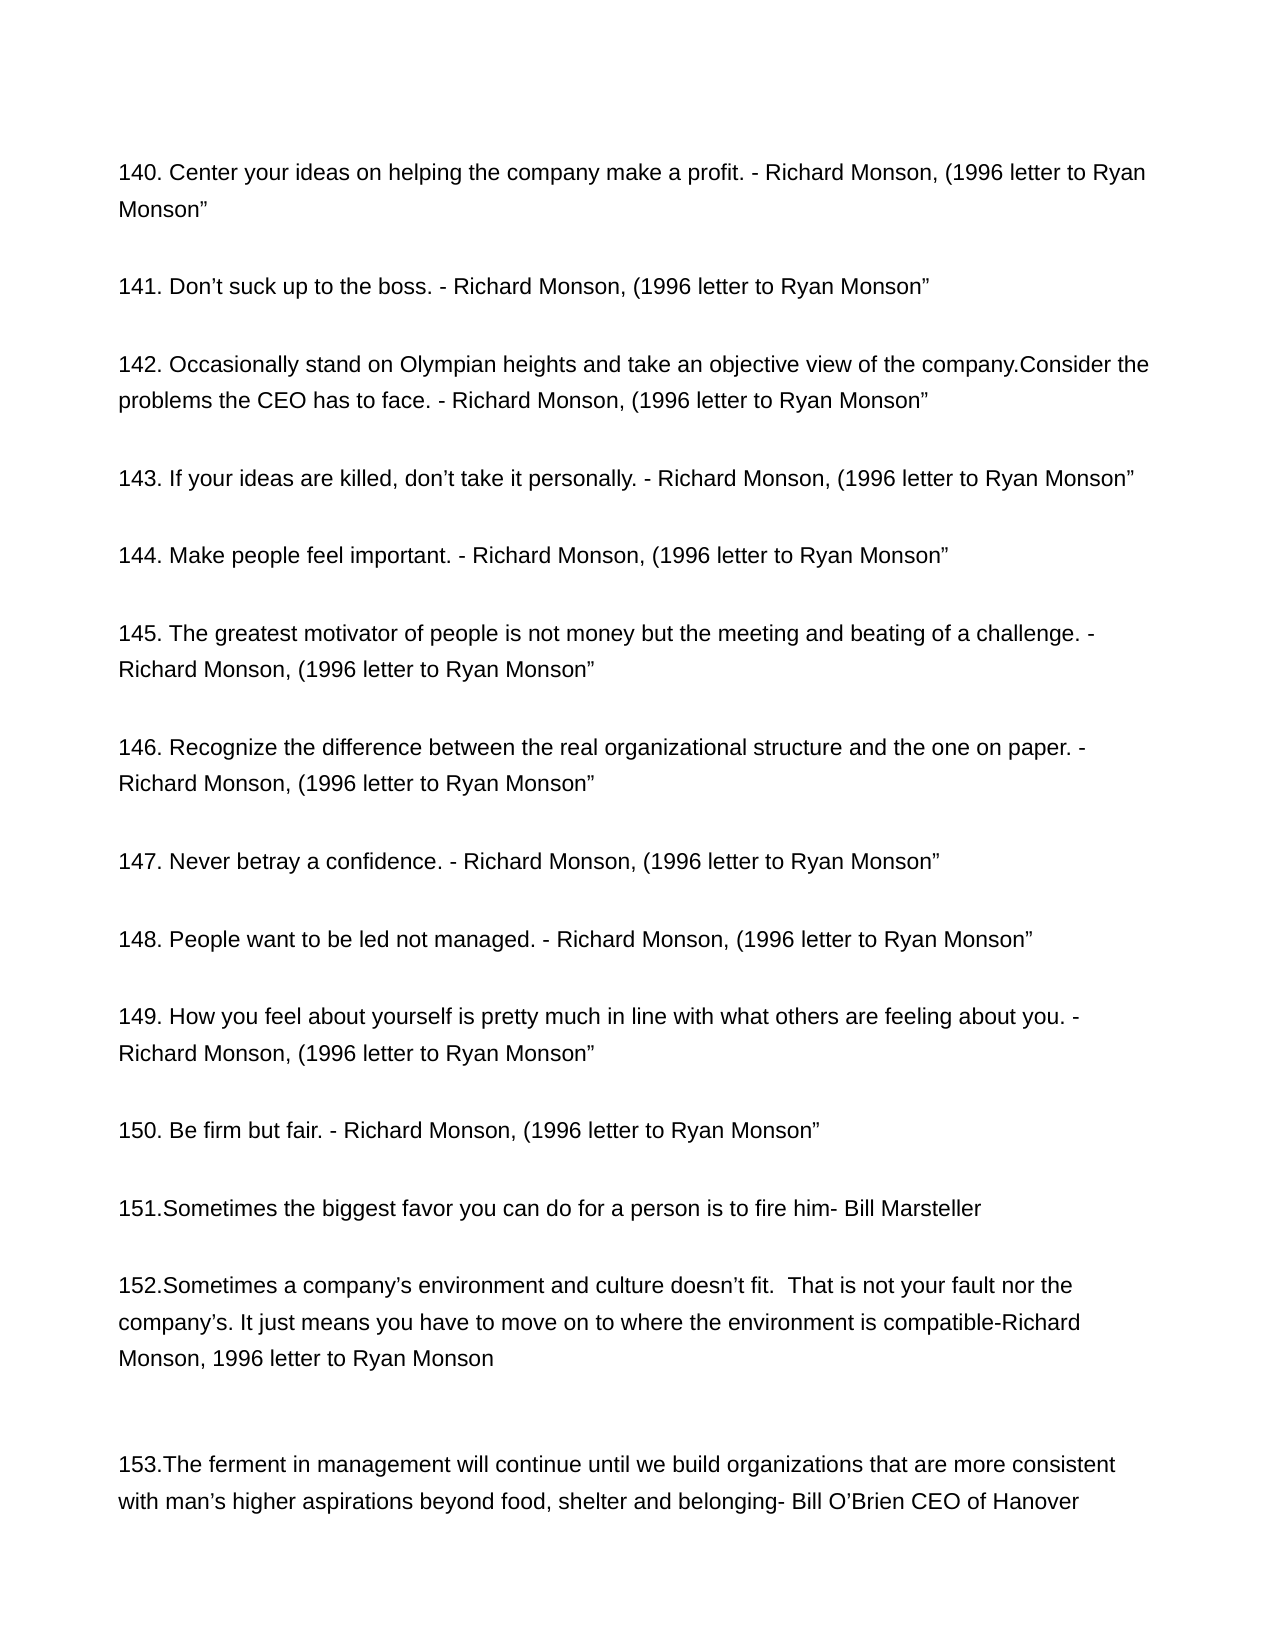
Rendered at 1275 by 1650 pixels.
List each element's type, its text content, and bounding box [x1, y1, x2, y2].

text 145. The greatest motivator of people is not money but the meeting and beating of a challenge. - Richard Monson, (1996 letter to Ryan Monson” [118, 620, 1157, 683]
text 151.Sometimes the biggest favor you can do for a person is to fire him- Bill Marsteller [118, 1195, 1157, 1221]
text 149. How you feel about yourself is pretty much in line with what others are feeling about you. - Richard Monson, (1996 letter to Ryan Monson” [118, 1003, 1157, 1066]
text 153.The ferment in management will continue until we build organizations that are more consistent with man’s higher aspirations beyond food, shelter and belonging- Bill O’Brien CEO of Hanover [118, 1451, 1157, 1514]
text 142. Occasionally stand on Olympian heights and take an objective view of the company.Consider the problems the CEO has to face. - Richard Monson, (1996 letter to Ryan Monson” [118, 351, 1157, 414]
text 143. If your ideas are killed, don’t take it personally. - Richard Monson, (1996 letter to Ryan Monson” [118, 465, 1157, 491]
text 150. Be firm but fair. - Richard Monson, (1996 letter to Ryan Monson” [118, 1117, 1157, 1143]
text 141. Don’t suck up to the boss. - Richard Monson, (1996 letter to Ryan Monson” [118, 273, 1157, 300]
text 140. Center your ideas on helping the company make a profit. - Richard Monson, (1996 letter to Ryan Monson” [118, 159, 1157, 222]
text 146. Recognize the difference between the real organizational structure and the one on paper. - Richard Monson, (1996 letter to Ryan Monson” [118, 734, 1157, 797]
text 152.Sometimes a company’s environment and culture doesn’t fit. That is not your fault nor the company’s. It just means you have to move on to where the environment is compatible-Richard Monson, 1996 letter to Ryan Monson [118, 1272, 1157, 1371]
text 144. Make people feel important. - Richard Monson, (1996 letter to Ryan Monson” [118, 542, 1157, 569]
text 148. People want to be led not managed. - Richard Monson, (1996 letter to Ryan Monson” [118, 926, 1157, 952]
text 147. Never betray a confidence. - Richard Monson, (1996 letter to Ryan Monson” [118, 848, 1157, 874]
